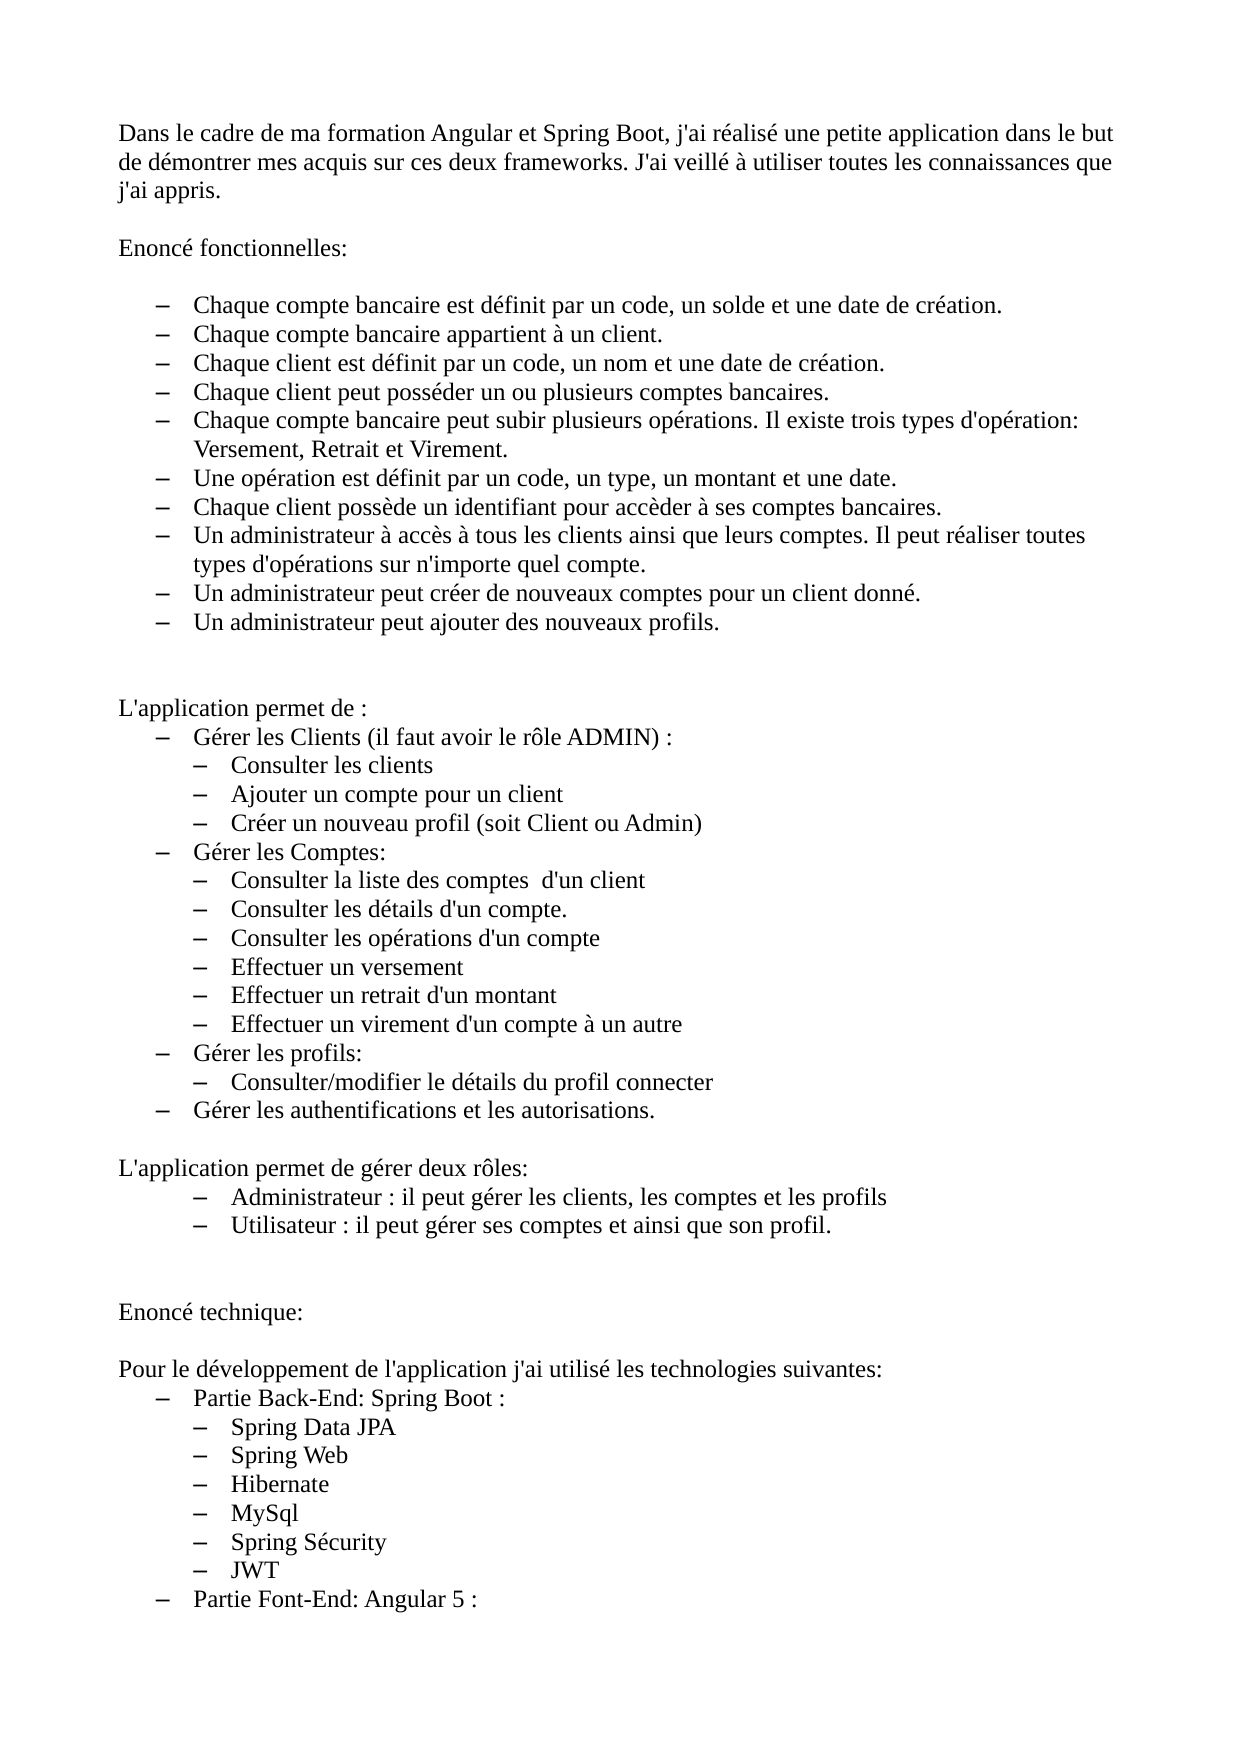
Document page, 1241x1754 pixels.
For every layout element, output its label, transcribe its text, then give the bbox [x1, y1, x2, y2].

list Consulter les opérations d'un compte [193, 923, 1122, 952]
list Créer un nouveau profil (soit Client ou Admin) [193, 808, 1122, 837]
list Consulter les détails d'un compte. [193, 894, 1122, 923]
list Partie Back-End: Spring Boot : [156, 1383, 1122, 1412]
list Effectuer un virement d'un compte à un autre [193, 1009, 1122, 1038]
list Gérer les Clients (il faut avoir le rôle ADMIN) : [156, 722, 1122, 751]
list Chaque client est définit par un code, un nom et une date de création. [156, 348, 1122, 377]
list Spring Sécurity [193, 1527, 1122, 1556]
text Enoncé technique: [118, 1297, 1122, 1326]
text Pour le développement de l'application j'ai utilisé les technologies suivantes: [118, 1354, 1122, 1383]
text L'application permet de gérer deux rôles: [118, 1153, 1122, 1182]
list Spring Web [193, 1441, 1122, 1469]
list Chaque compte bancaire appartient à un client. [156, 319, 1122, 348]
text L'application permet de : [118, 693, 1122, 722]
list Chaque client possède un identifiant pour accèder à ses comptes bancaires. [156, 492, 1122, 521]
list Spring Data JPA [193, 1412, 1122, 1441]
list Un administrateur à accès à tous les clients ainsi que leurs comptes. Il peut réaliser toutes types d'opérations sur n'importe quel compte. [156, 521, 1122, 578]
list Administrateur : il peut gérer les clients, les comptes et les profils [193, 1182, 1122, 1211]
list Un administrateur peut créer de nouveaux comptes pour un client donné. [156, 578, 1122, 607]
list Hibernate [193, 1469, 1122, 1498]
list Chaque compte bancaire peut subir plusieurs opérations. Il existe trois types d'opération: Versement, Retrait et Virement. [156, 406, 1122, 463]
list Partie Font-End: Angular 5 : [156, 1584, 1122, 1613]
list Utilisateur : il peut gérer ses comptes et ainsi que son profil. [193, 1211, 1122, 1239]
text Enoncé fonctionnelles: [118, 233, 1122, 262]
list Gérer les authentifications et les autorisations. [156, 1096, 1122, 1124]
list Consulter/modifier le détails du profil connecter [193, 1067, 1122, 1096]
list Un administrateur peut ajouter des nouveaux profils. [156, 607, 1122, 636]
list Effectuer un retrait d'un montant [193, 981, 1122, 1009]
list Consulter la liste des comptes d'un client [193, 866, 1122, 894]
list JWT [193, 1556, 1122, 1584]
list Chaque compte bancaire est définit par un code, un solde et une date de création. [156, 291, 1122, 319]
list Une opération est définit par un code, un type, un montant et une date. [156, 463, 1122, 492]
list Effectuer un versement [193, 952, 1122, 981]
list Gérer les profils: [156, 1038, 1122, 1067]
list Ajouter un compte pour un client [193, 779, 1122, 808]
list Gérer les Comptes: [156, 837, 1122, 866]
list Consulter les clients [193, 751, 1122, 779]
list Chaque client peut posséder un ou plusieurs comptes bancaires. [156, 377, 1122, 406]
text Dans le cadre de ma formation Angular et Spring Boot, j'ai réalisé une petite application dans le but de démontrer mes acquis sur ces deux frameworks. J'ai veillé à utiliser toutes les connaissances que j'ai appris. [118, 118, 1122, 204]
list MySql [193, 1498, 1122, 1527]
